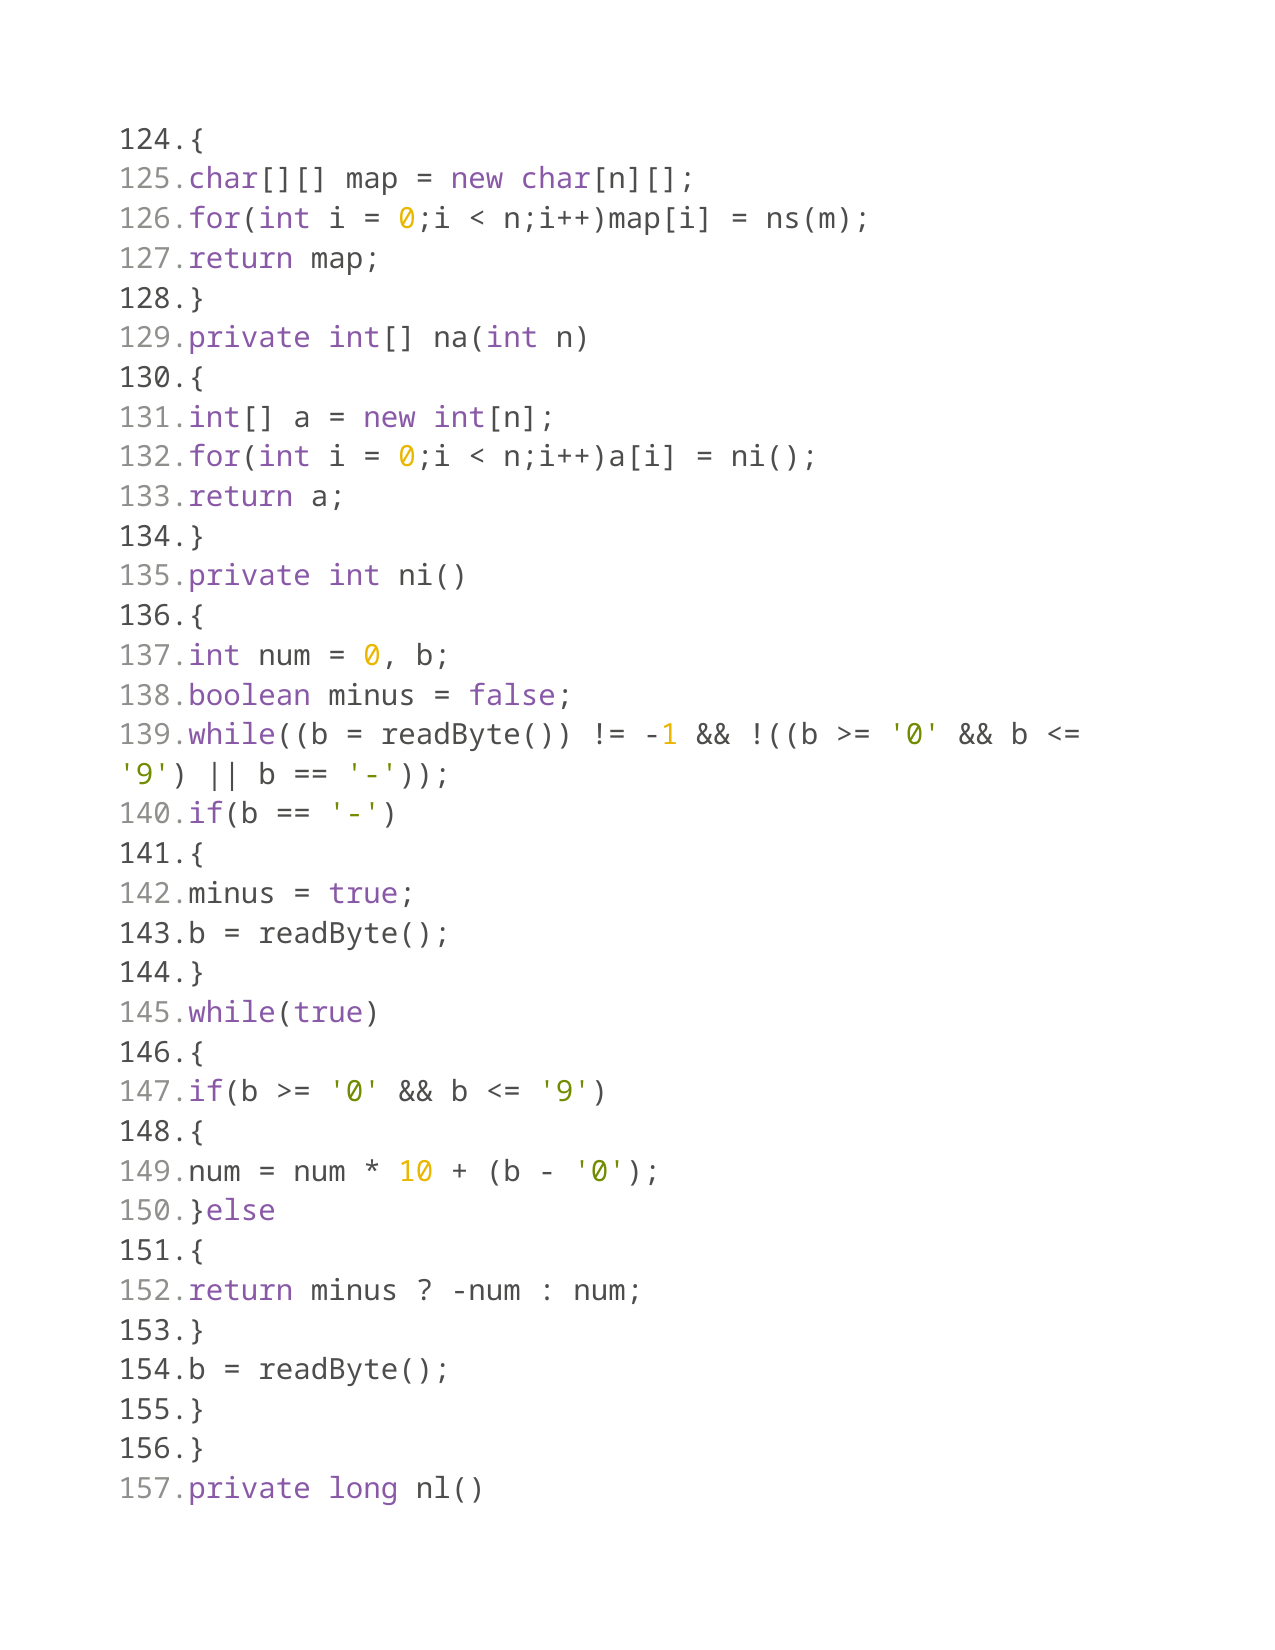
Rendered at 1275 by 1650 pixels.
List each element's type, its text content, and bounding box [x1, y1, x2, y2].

list }else [118, 1190, 1157, 1229]
list { [118, 1031, 1157, 1071]
list return minus ? -num : num; [118, 1269, 1157, 1309]
list { [118, 118, 1157, 158]
list } [118, 515, 1157, 555]
list } [118, 1388, 1157, 1428]
list minus = true; [118, 872, 1157, 912]
list } [118, 1428, 1157, 1467]
list for(int i = 0;i < n;i++)a[i] = ni(); [118, 436, 1157, 475]
list } [118, 1309, 1157, 1348]
list int[] a = new int[n]; [118, 396, 1157, 436]
list int num = 0, b; [118, 634, 1157, 674]
list } [118, 952, 1157, 991]
list } [118, 277, 1157, 317]
list { [118, 356, 1157, 396]
list boolean minus = false; [118, 674, 1157, 713]
list while(true) [118, 991, 1157, 1031]
list private int[] na(int n) [118, 317, 1157, 356]
list private long nl() [118, 1467, 1157, 1507]
list { [118, 1229, 1157, 1269]
list while((b = readByte()) != -1 && !((b >= '0' && b <= '9') || b == '-')); [118, 713, 1157, 793]
list if(b == '-') [118, 793, 1157, 832]
list if(b >= '0' && b <= '9') [118, 1071, 1157, 1110]
list return map; [118, 237, 1157, 277]
list { [118, 594, 1157, 634]
list return a; [118, 475, 1157, 515]
list num = num * 10 + (b - '0'); [118, 1150, 1157, 1190]
list b = readByte(); [118, 912, 1157, 952]
list for(int i = 0;i < n;i++)map[i] = ns(m); [118, 197, 1157, 237]
list b = readByte(); [118, 1348, 1157, 1388]
list private int ni() [118, 555, 1157, 594]
list char[][] map = new char[n][]; [118, 158, 1157, 197]
list { [118, 832, 1157, 872]
list { [118, 1110, 1157, 1150]
